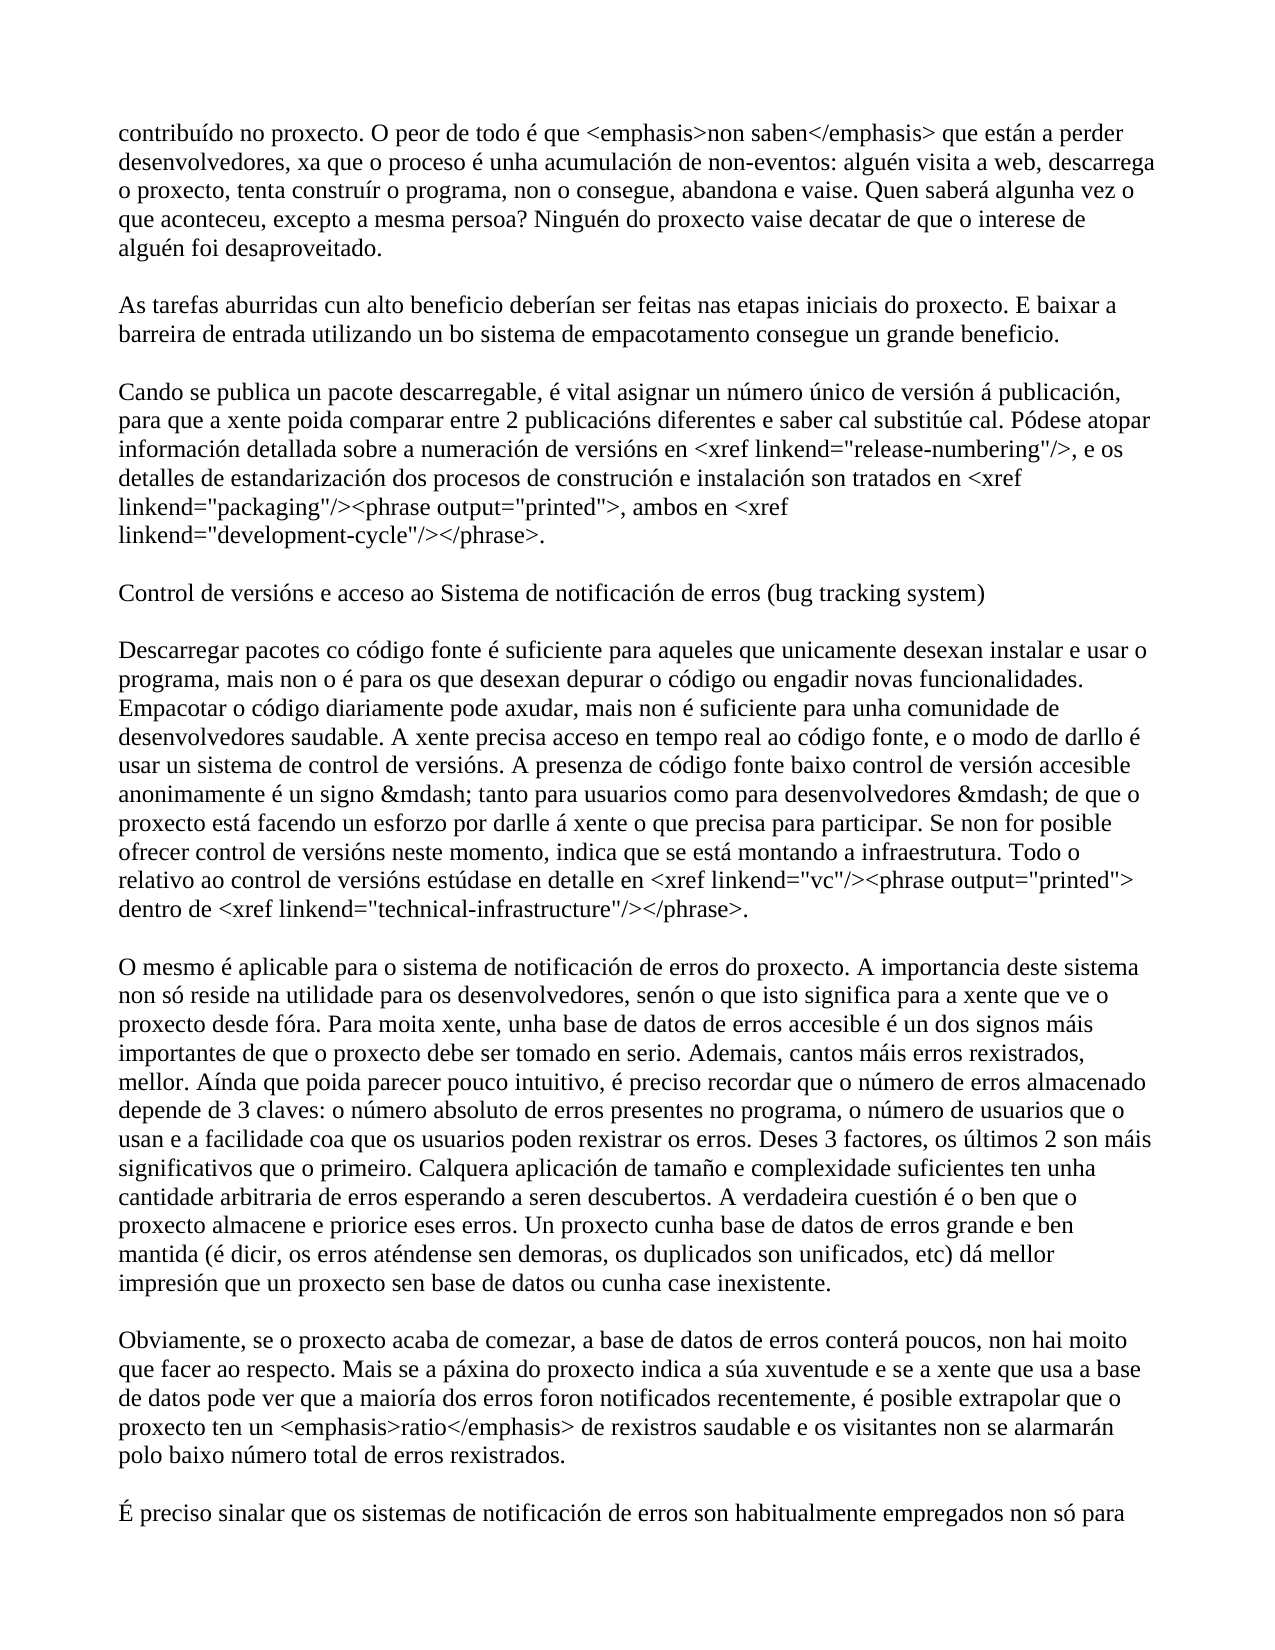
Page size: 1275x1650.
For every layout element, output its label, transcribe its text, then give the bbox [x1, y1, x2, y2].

text Cando se publica un pacote descarregable, é vital asignar un número único de versión á publicación, para que a xente poida comparar entre 2 publicacións diferentes e saber cal substitúe cal. Pódese atopar información detallada sobre a numeración de versións en <xref linkend="release-numbering"/>, e os detalles de estandarización dos procesos de construción e instalación son tratados en <xref linkend="packaging"/><phrase output="printed">, ambos en <xref linkend="development-cycle"/></phrase>. [118, 377, 1157, 549]
text O mesmo é aplicable para o sistema de notificación de erros do proxecto. A importancia deste sistema non só reside na utilidade para os desenvolvedores, senón o que isto significa para a xente que ve o proxecto desde fóra. Para moita xente, unha base de datos de erros accesible é un dos signos máis importantes de que o proxecto debe ser tomado en serio. Ademais, cantos máis erros rexistrados, mellor. Aínda que poida parecer pouco intuitivo, é preciso recordar que o número de erros almacenado depende de 3 claves: o número absoluto de erros presentes no programa, o número de usuarios que o usan e a facilidade coa que os usuarios poden rexistrar os erros. Deses 3 factores, os últimos 2 son máis significativos que o primeiro. Calquera aplicación de tamaño e complexidade suficientes ten unha cantidade arbitraria de erros esperando a seren descubertos. A verdadeira cuestión é o ben que o proxecto almacene e priorice eses erros. Un proxecto cunha base de datos de erros grande e ben mantida (é dicir, os erros aténdense sen demoras, os duplicados son unificados, etc) dá mellor impresión que un proxecto sen base de datos ou cunha case inexistente. [118, 952, 1157, 1297]
text Obviamente, se o proxecto acaba de comezar, a base de datos de erros conterá poucos, non hai moito que facer ao respecto. Mais se a páxina do proxecto indica a súa xuventude e se a xente que usa a base de datos pode ver que a maioría dos erros foron notificados recentemente, é posible extrapolar que o proxecto ten un <emphasis>ratio</emphasis> de rexistros saudable e os visitantes non se alarmarán polo baixo número total de erros rexistrados. [118, 1326, 1157, 1469]
text Descarregar pacotes co código fonte é suficiente para aqueles que unicamente desexan instalar e usar o programa, mais non o é para os que desexan depurar o código ou engadir novas funcionalidades. Empacotar o código diariamente pode axudar, mais non é suficiente para unha comunidade de desenvolvedores saudable. A xente precisa acceso en tempo real ao código fonte, e o modo de darllo é usar un sistema de control de versións. A presenza de código fonte baixo control de versión accesible anonimamente é un signo &mdash; tanto para usuarios como para desenvolvedores &mdash; de que o proxecto está facendo un esforzo por darlle á xente o que precisa para participar. Se non for posible ofrecer control de versións neste momento, indica que se está montando a infraestrutura. Todo o relativo ao control de versións estúdase en detalle en <xref linkend="vc"/><phrase output="printed"> dentro de <xref linkend="technical-infrastructure"/></phrase>. [118, 636, 1157, 923]
text contribuído no proxecto. O peor de todo é que <emphasis>non saben</emphasis> que están a perder desenvolvedores, xa que o proceso é unha acumulación de non-eventos: alguén visita a web, descarrega o proxecto, tenta construír o programa, non o consegue, abandona e vaise. Quen saberá algunha vez o que aconteceu, excepto a mesma persoa? Ninguén do proxecto vaise decatar de que o interese de alguén foi desaproveitado. [118, 118, 1157, 262]
text É preciso sinalar que os sistemas de notificación de erros son habitualmente empregados non só para [118, 1498, 1157, 1527]
text Control de versións e acceso ao Sistema de notificación de erros (bug tracking system) [118, 578, 1157, 607]
text As tarefas aburridas cun alto beneficio deberían ser feitas nas etapas iniciais do proxecto. E baixar a barreira de entrada utilizando un bo sistema de empacotamento consegue un grande beneficio. [118, 291, 1157, 348]
